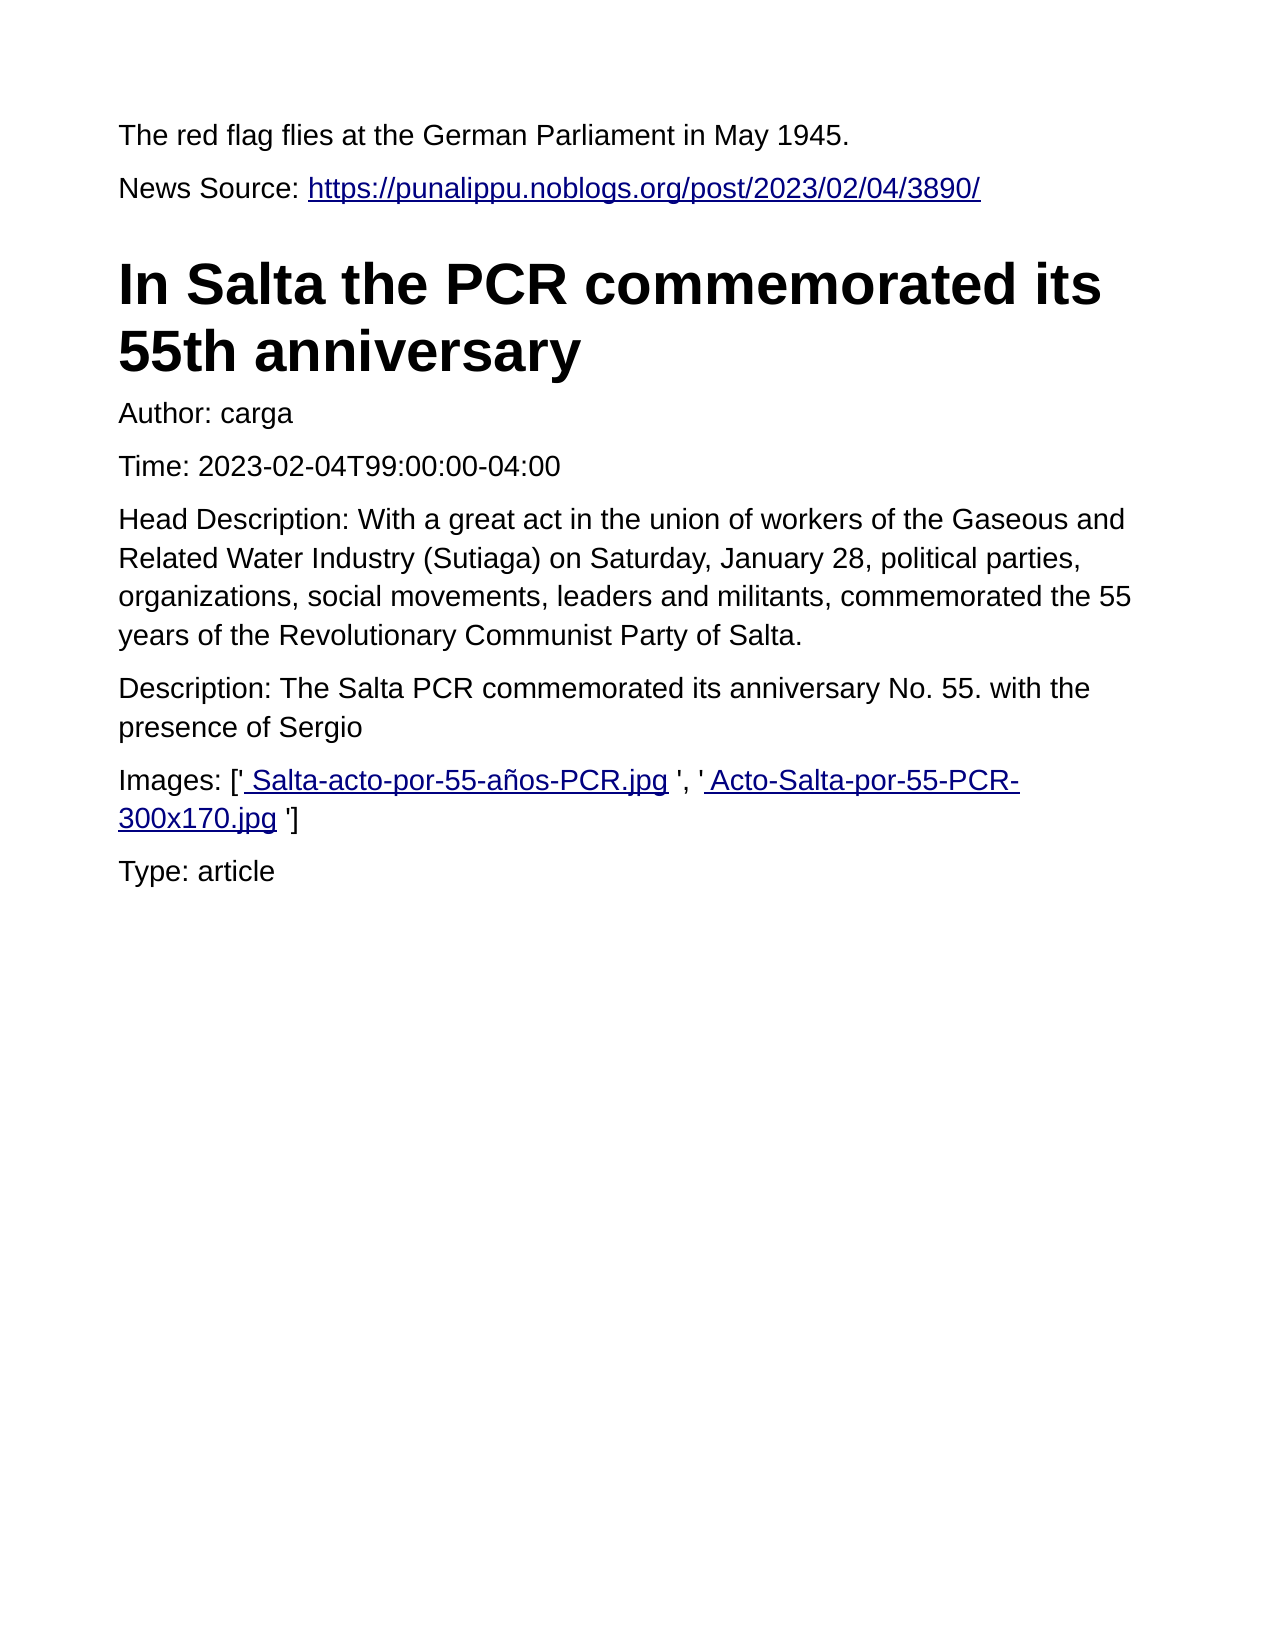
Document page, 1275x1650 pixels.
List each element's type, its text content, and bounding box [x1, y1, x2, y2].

text Description: The Salta PCR commemorated its anniversary No. 55. with the presence of Sergio [118, 671, 1157, 743]
text Author: carga [118, 396, 1157, 429]
text Head Description: With a great act in the union of workers of the Gaseous and Related Water Industry (Sutiaga) on Saturday, January 28, political parties, organizations, social movements, leaders and militants, commemorated the 55 years of the Revolutionary Communist Party of Salta. [118, 502, 1157, 651]
text News Source: https://punalippu.noblogs.org/post/2023/02/04/3890/ [118, 171, 1157, 205]
text Images: [' Salta-acto-por-55-años-PCR.jpg ', ' Acto-Salta-por-55-PCR-300x170.jpg '] [118, 763, 1157, 835]
text Type: article [118, 854, 1157, 888]
text Time: 2023-02-04T99:00:00-04:00 [118, 449, 1157, 483]
subtitle In Salta the PCR commemorated its 55th anniversary [118, 249, 1157, 383]
text The red flag flies at the German Parliament in May 1945. [118, 118, 1157, 152]
